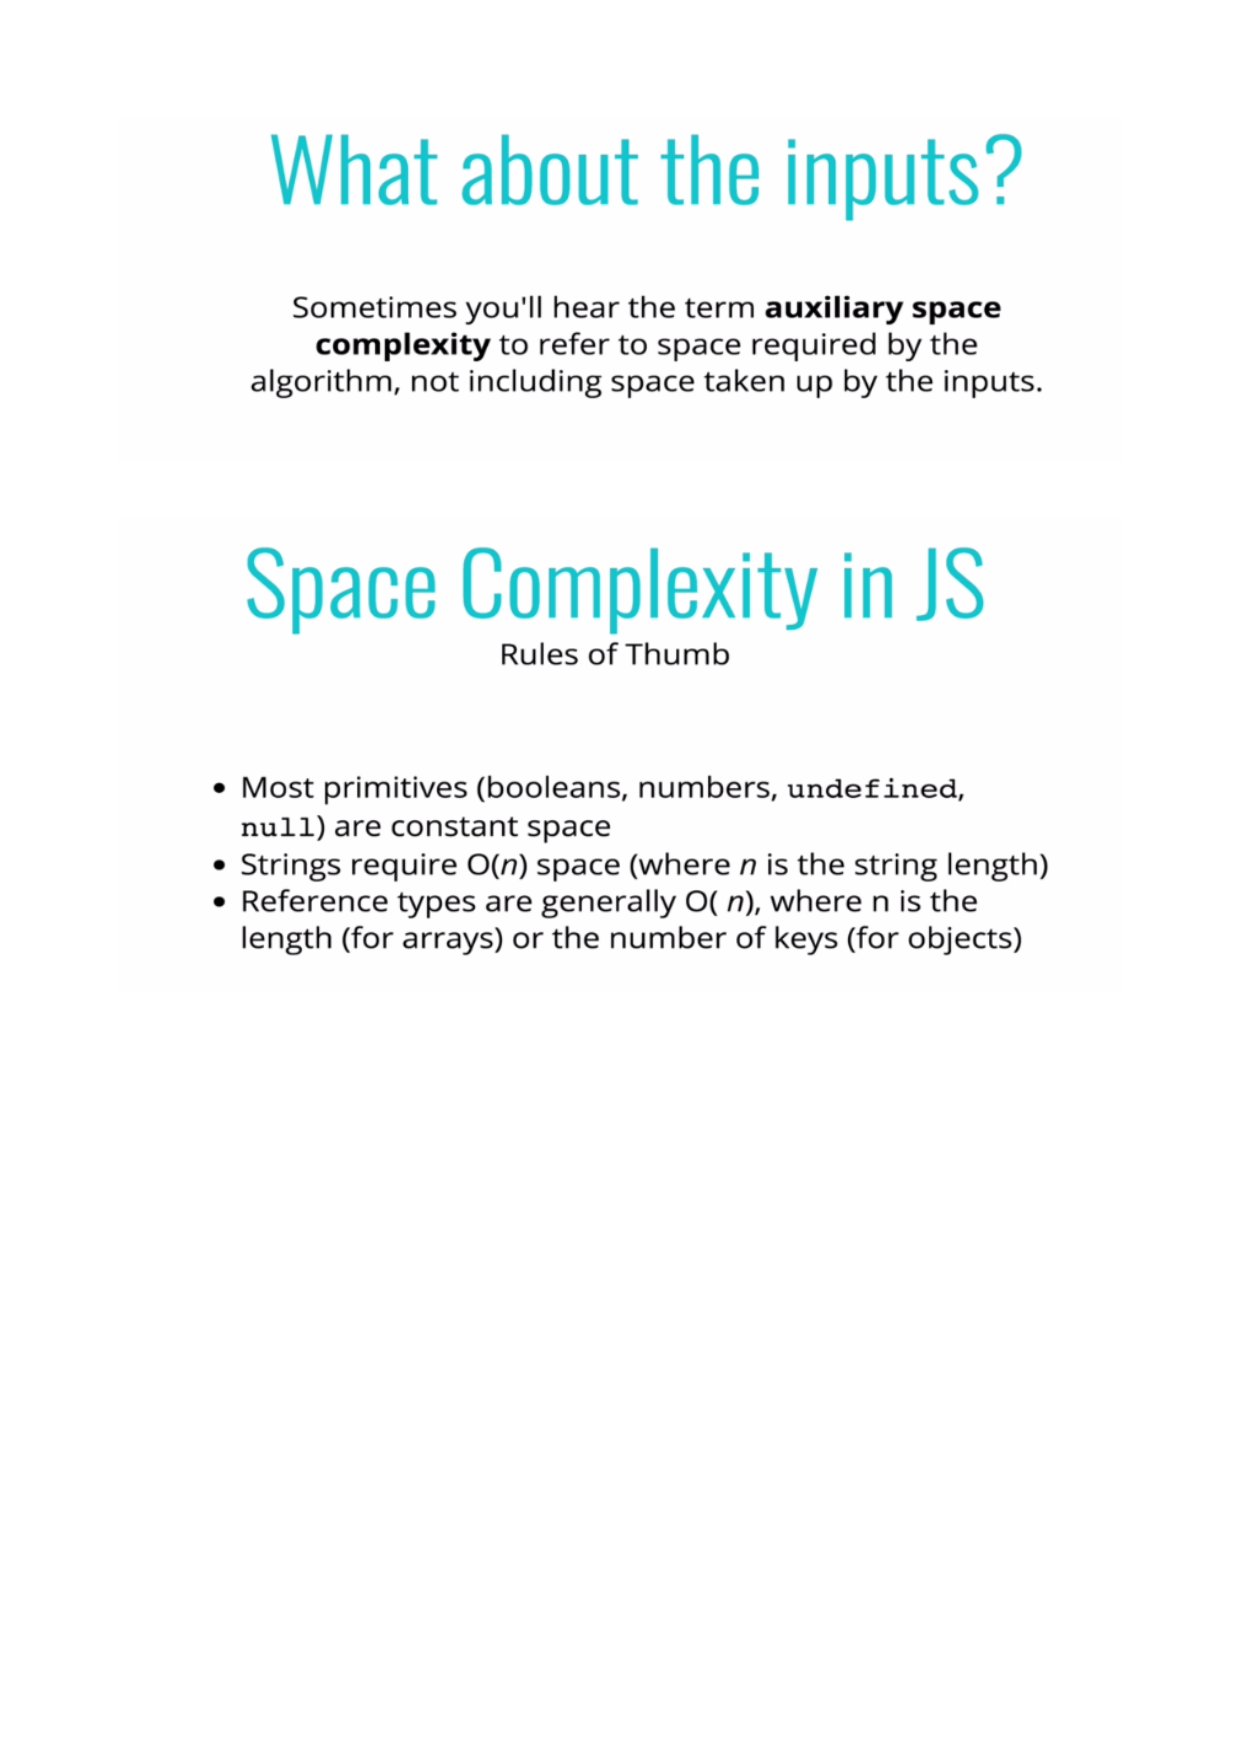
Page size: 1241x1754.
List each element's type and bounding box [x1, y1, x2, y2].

picture [118, 118, 1123, 461]
picture [118, 518, 1123, 991]
